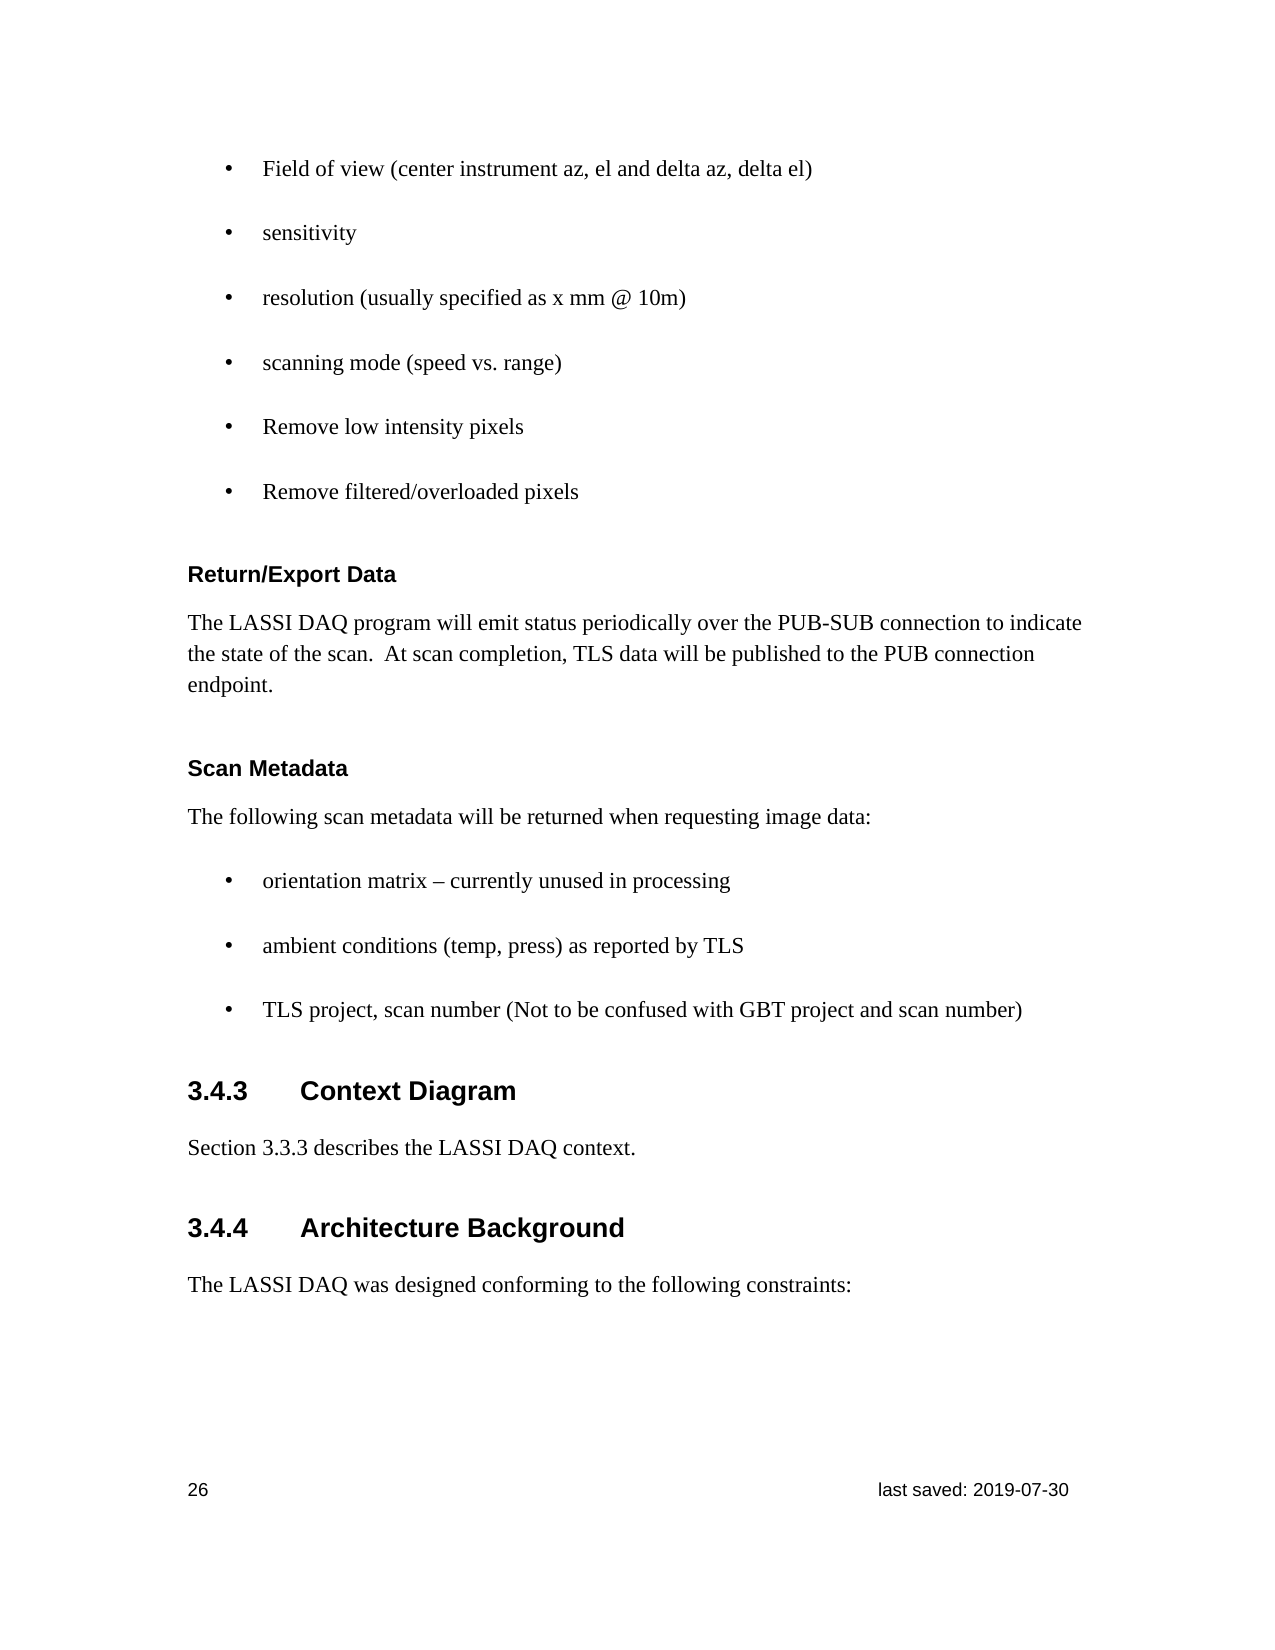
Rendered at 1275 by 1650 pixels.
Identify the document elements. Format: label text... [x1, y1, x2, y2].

text Return/Export Data [187, 552, 1087, 587]
text The LASSI DAQ program will emit status periodically over the PUB-SUB connection to indicate the state of the scan. At scan completion, TLS data will be published to the PUB connection endpoint. [187, 604, 1087, 698]
list Remove filtered/overloaded pixels [225, 473, 1087, 504]
text Scan Metadata [187, 746, 1087, 781]
list ambient conditions (temp, press) as reported by TLS [225, 927, 1087, 958]
list scanning mode (speed vs. range) [225, 344, 1087, 375]
subtitle Architecture Background [187, 1208, 1087, 1244]
subtitle Context Diagram [187, 1071, 1087, 1106]
list Remove low intensity pixels [225, 408, 1087, 439]
text The LASSI DAQ was designed conforming to the following constraints: [187, 1267, 1087, 1298]
text Section 3.3.3 describes the LASSI DAQ context. [187, 1129, 1087, 1160]
list Field of view (center instrument az, el and delta az, delta el) [225, 150, 1087, 181]
list resolution (usually specified as x mm @ 10m) [225, 279, 1087, 310]
text The following scan metadata will be returned when requesting image data: [187, 798, 1087, 829]
list orientation matrix – currently unused in processing [225, 862, 1087, 894]
list TLS project, scan number (Not to be confused with GBT project and scan number) [225, 992, 1087, 1023]
list sensitivity [225, 214, 1087, 246]
